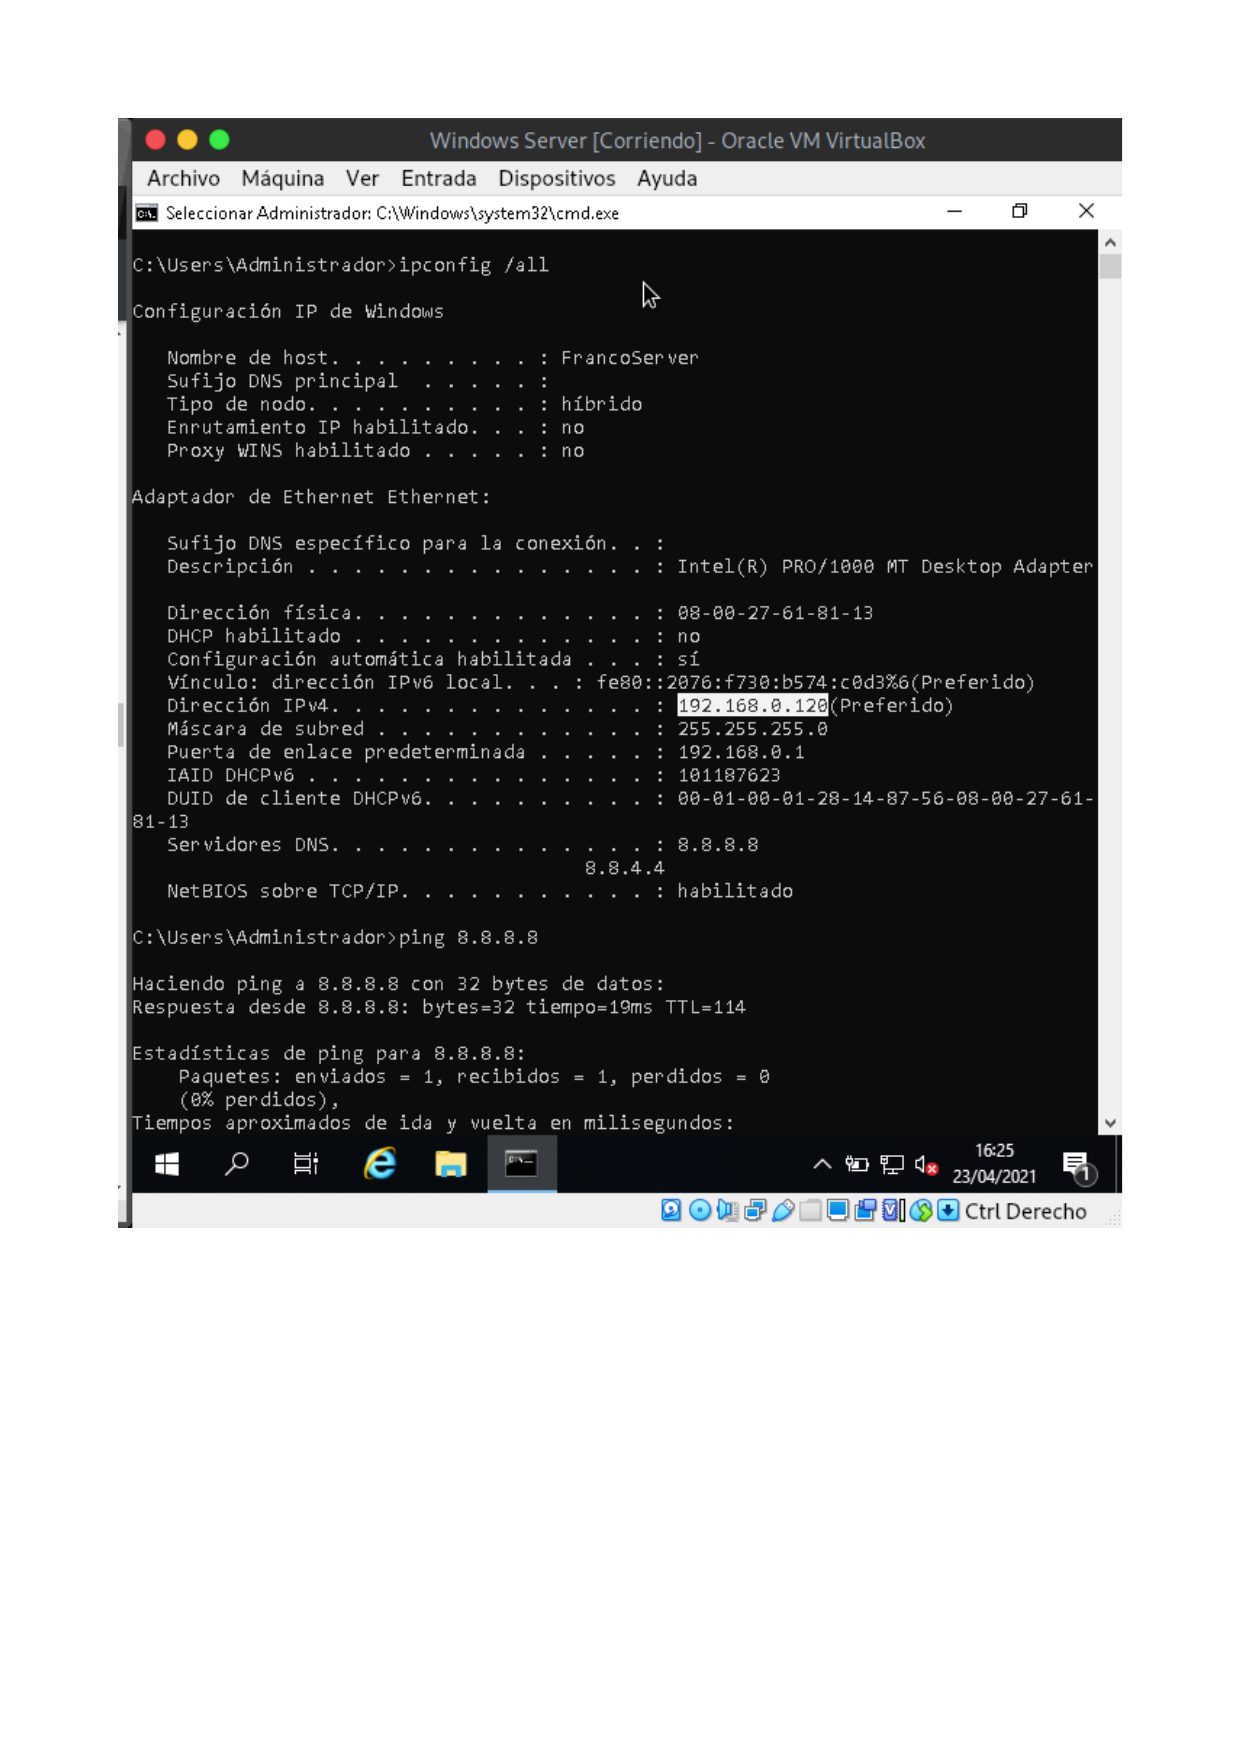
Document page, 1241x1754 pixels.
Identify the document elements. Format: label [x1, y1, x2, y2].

picture [118, 118, 1123, 1228]
